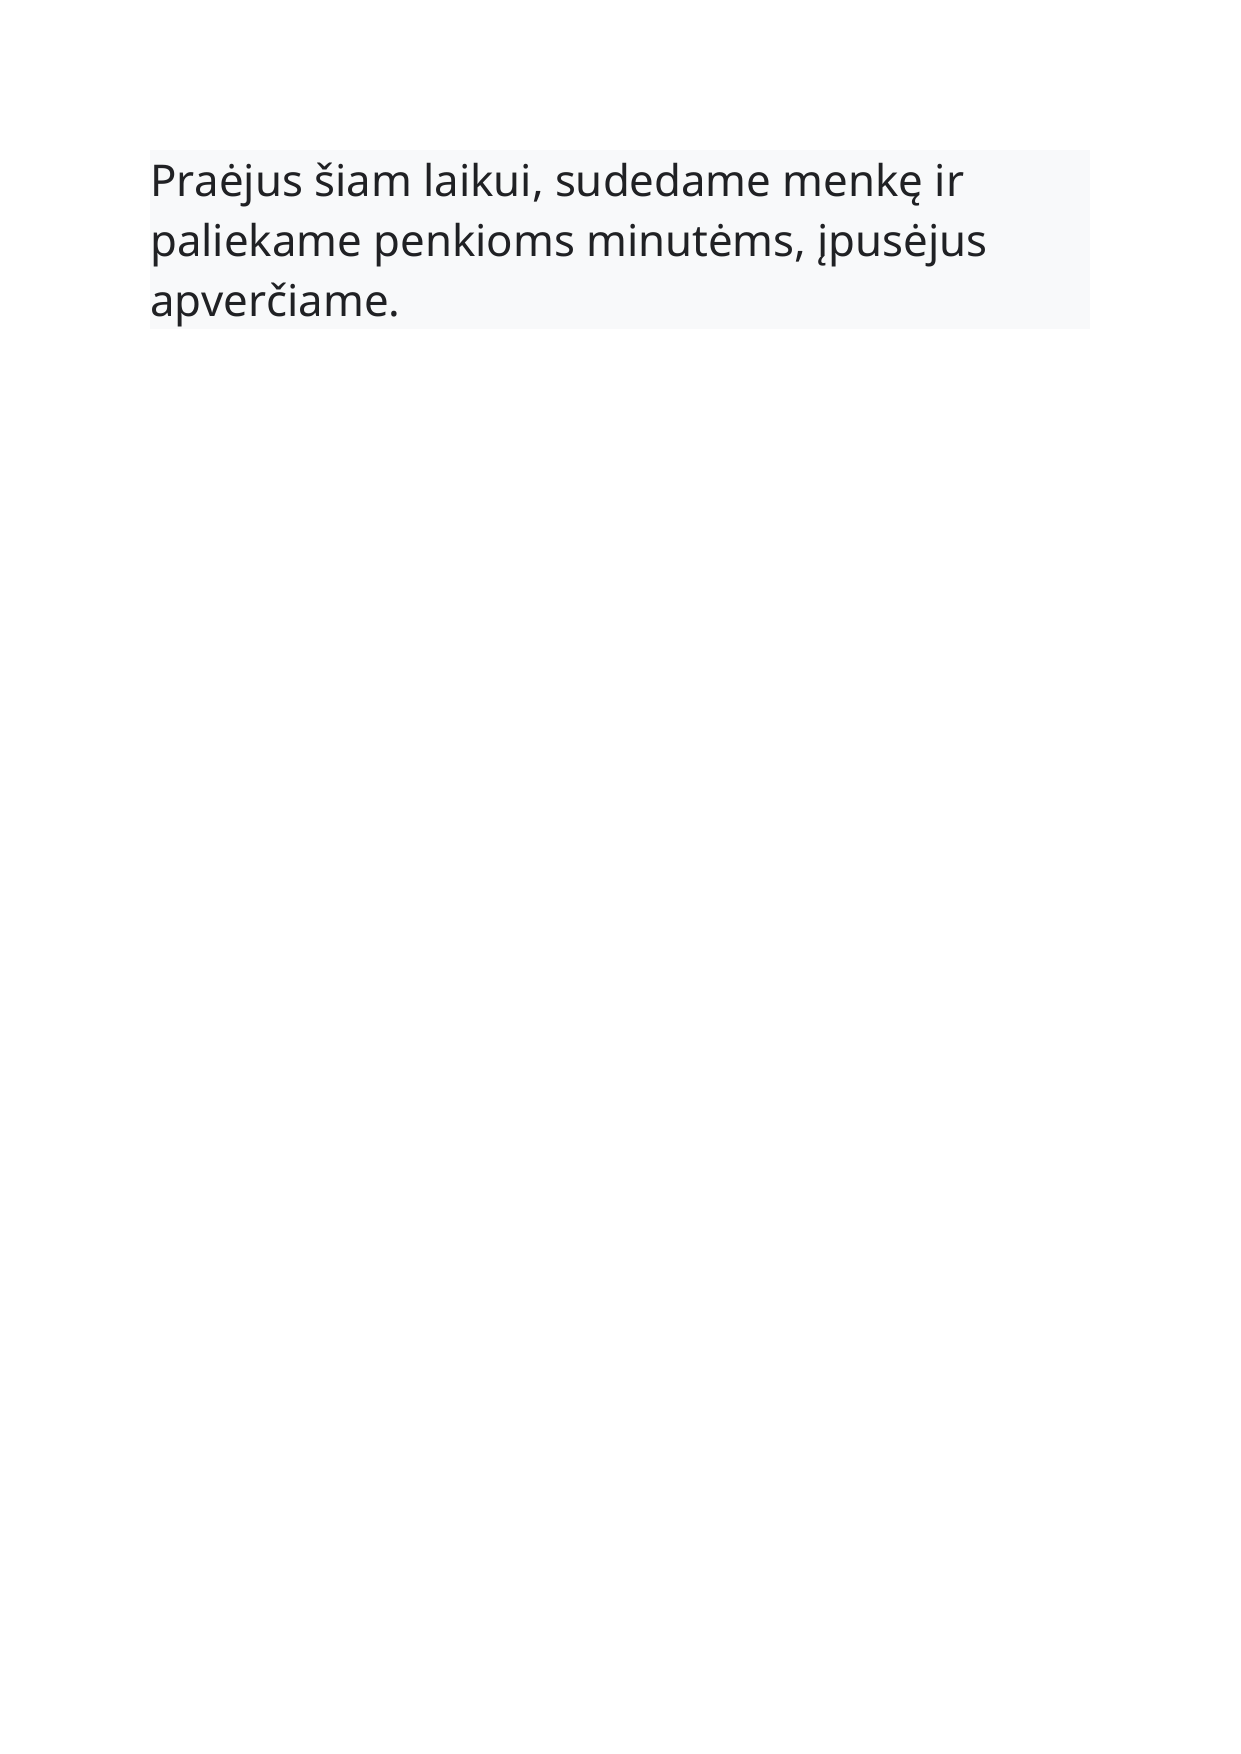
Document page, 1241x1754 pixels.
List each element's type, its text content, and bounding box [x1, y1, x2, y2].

text Praėjus šiam laikui, sudedame menkę ir paliekame penkioms minutėms, įpusėjus apverčiame. [150, 150, 1090, 329]
